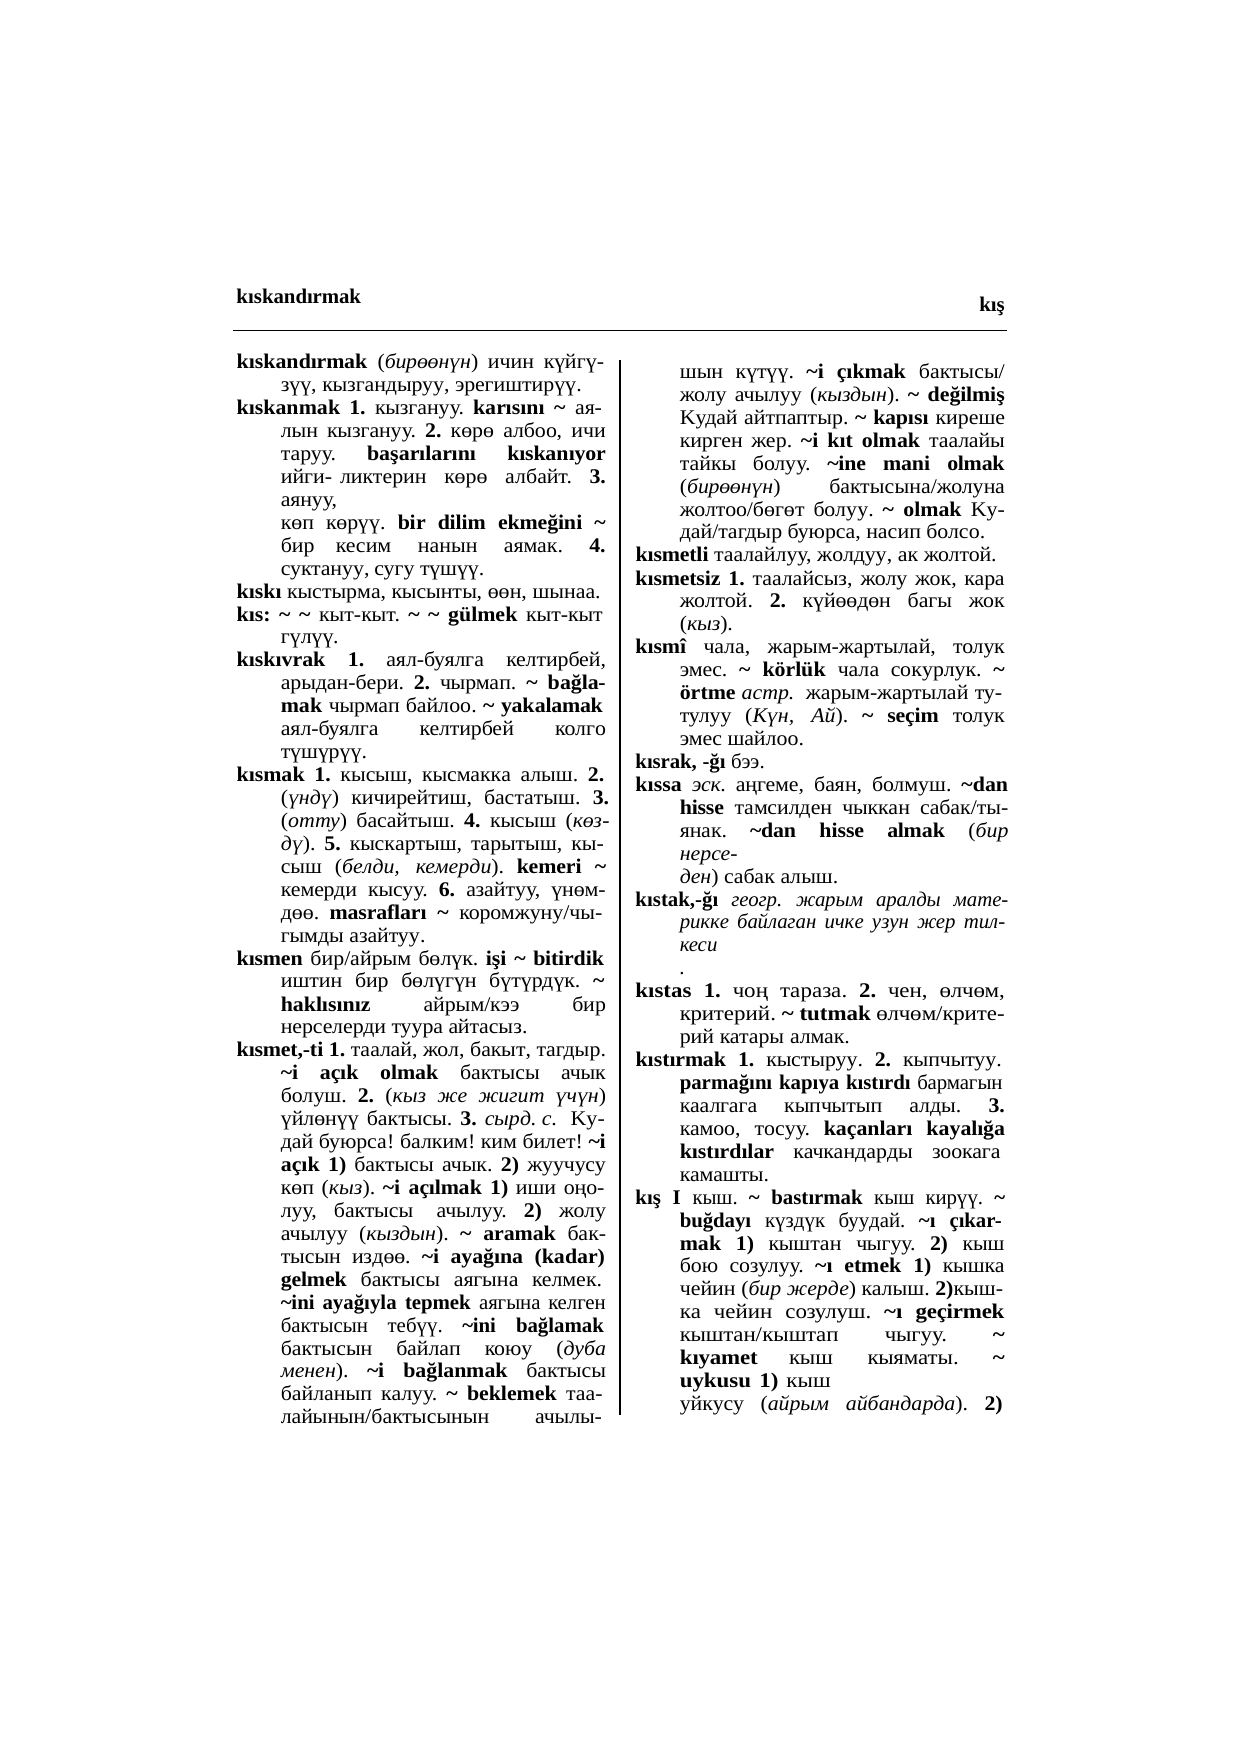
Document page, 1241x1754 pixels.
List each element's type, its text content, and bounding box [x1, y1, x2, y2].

text луу, бактысы ачылуу. 2) жолу ачылуу (кыздын). ~ aramak бак- тысын издөө. ~i ayağına (kadar) [281, 1199, 606, 1268]
text kıskandırmak [236, 284, 362, 308]
text kıskandırmak (бирөөнүн) ичин күйгү- зүү, кызгандыруу, эрегиштирүү. [236, 350, 609, 396]
text kıstak,-ğı геогр. жарым аралды мате- рикке байлаган ичке узун жер тил- [635, 888, 1008, 933]
text ден) сабак алыш. [679, 865, 838, 888]
text kış [918, 292, 1065, 316]
text рий катары алмак. [679, 1025, 852, 1048]
text kısmetsiz 1. таалайсыз, жолу жок, кара жолтой. 2. күйөөдөн багы жок (кыз). [635, 567, 1004, 635]
text гымды азайтуу. [281, 924, 426, 947]
text көп көрүү. bir dilim ekmeğini ~ бир кесим нанын аямак. 4. суктануу, сугу түшүү. [281, 511, 606, 580]
text kıstas 1. чоң тараза. 2. чен, өлчөм, критерий. ~ tutmak өлчөм/крите- [635, 979, 1005, 1025]
text kısrak, -ğı бээ. [635, 750, 1005, 773]
text сыш (белди, кемерди). kemeri ~ кемерди кысуу. 6. азайтуу, үнөм- дөө. masrafları ~ коромжуну/чы- [281, 855, 606, 924]
text kıskı кыстырма, кысынты, өөн, шынаа. [236, 580, 609, 603]
text kısmak 1. кысыш, кысмакка алыш. 2. [236, 763, 609, 786]
text тулуу (Күн, Ай). ~ seçim толук эмес шайлоо. [679, 704, 1004, 750]
text шын күтүү. ~i çıkmak бактысы/ жолу ачылуу (кыздын). ~ değilmiş Kудай айтпаптыр. ~ kapısı киреше кирген жер. ~i kıt olmak таалайы тайкы болуу. ~ine mani olmak (бирөөнүн) бактысына/жолуна жолтоо/бөгөт болуу. ~ olmak Kу- дай/тагдыр буюрса, насип болсо. [679, 359, 1005, 543]
text kıstırmak 1. кыстыруу. 2. кыпчытуу. [635, 1048, 1065, 1071]
text gelmek бактысы аягына келмек. [281, 1268, 606, 1291]
text kıs: ~ ~ кыт-кыт. ~ ~ gülmek кыт-кыт гүлүү. [236, 603, 609, 648]
text кеси. [679, 933, 724, 979]
text уйкусу (айрым айбандарда). 2) [679, 1392, 1004, 1415]
text (үндү) кичирейтиш, бастатыш. 3. (отту) басайтыш. 4. кысыш (көз- дү). 5. кыскартыш, тарытыш, кы- [281, 786, 609, 855]
text haklısınız айрым/кээ бир нерселерди туура айтасыз. [281, 993, 606, 1038]
text kıskanmak 1. кызгануу. karısını ~ ая- [236, 396, 609, 419]
text дай буюрса! балким! ким билет! ~i açık 1) бактысы ачык. 2) жуучусу көп (кыз). ~i açılmak 1) иши оңо- [281, 1130, 606, 1199]
text лайынын/бактысынын ачылы- [281, 1405, 606, 1428]
text иштин бир бөлүгүн бүтүрдүк. ~ [281, 969, 606, 992]
text бактысын байлап коюу (дуба менен). ~i bağlanmak бактысы байланып калуу. ~ beklemek таа- [281, 1337, 606, 1405]
text kısmetli таалайлуу, жолдуу, ак жолтой. [635, 543, 1065, 567]
text mak 1) кыштан чыгуу. 2) кыш бою созулуу. ~ı etmek 1) кышка чейин (бир жерде) калыш. 2)кыш- [679, 1232, 1005, 1300]
text аял-буялга келтирбей колго түшүрүү. [281, 717, 606, 763]
text kısmen бир/айрым бөлүк. işi ~ bitirdik [236, 947, 609, 969]
text kısmet,-ti 1. таалай, жол, бакыт, тагдыр. [236, 1038, 609, 1061]
text каалгага кыпчытып алды. 3. камоо, тосуу. kaçanları kayalığa kıstırdılar качкандарды зоокага [679, 1094, 1005, 1163]
text ~i açık olmak бактысы ачык болуш. 2. (кыз же жигит үчүн) үйлөнүү бактысы. 3. сырд. с. Kу- [281, 1061, 606, 1130]
text parmağını kapıya kıstırdı бармагын [679, 1071, 1004, 1094]
text ~ini ayağıyla tepmek аягына келген бактысын тебүү. ~ini bağlamak [281, 1291, 606, 1337]
text kısmî чала, жарым-жартылай, толук эмес. ~ körlük чала сокурлук. ~ örtme астр. жарым-жартылай ту- [635, 636, 1005, 704]
text kıssa эск. аңгеме, баян, болмуш. ~dan hisse тамсилден чыккан сабак/ты- янак. ~dan hisse almak (бир нерсе- [635, 773, 1008, 865]
text kış I кыш. ~ bastırmak кыш кирүү. ~ buğdayı күздүк буудай. ~ı çıkar- [635, 1186, 1005, 1232]
text лын кызгануу. 2. көрө албоо, ичи таруу. başarılarını kıskanıyor ийги- ликтерин көрө албайт. 3. аянуу, [281, 419, 606, 511]
text ка чейин созулуш. ~ı geçirmek кыштан/кыштап чыгуу. ~ kıyamet кыш кыяматы. ~ uykusu 1) кыш [679, 1301, 1004, 1392]
text камашты. [679, 1163, 771, 1186]
text kıskıvrak 1. аял-буялга келтирбей, арыдан-бери. 2. чырмап. ~ bağla- mak чырмап байлоо. ~ yakalamak [236, 648, 606, 717]
